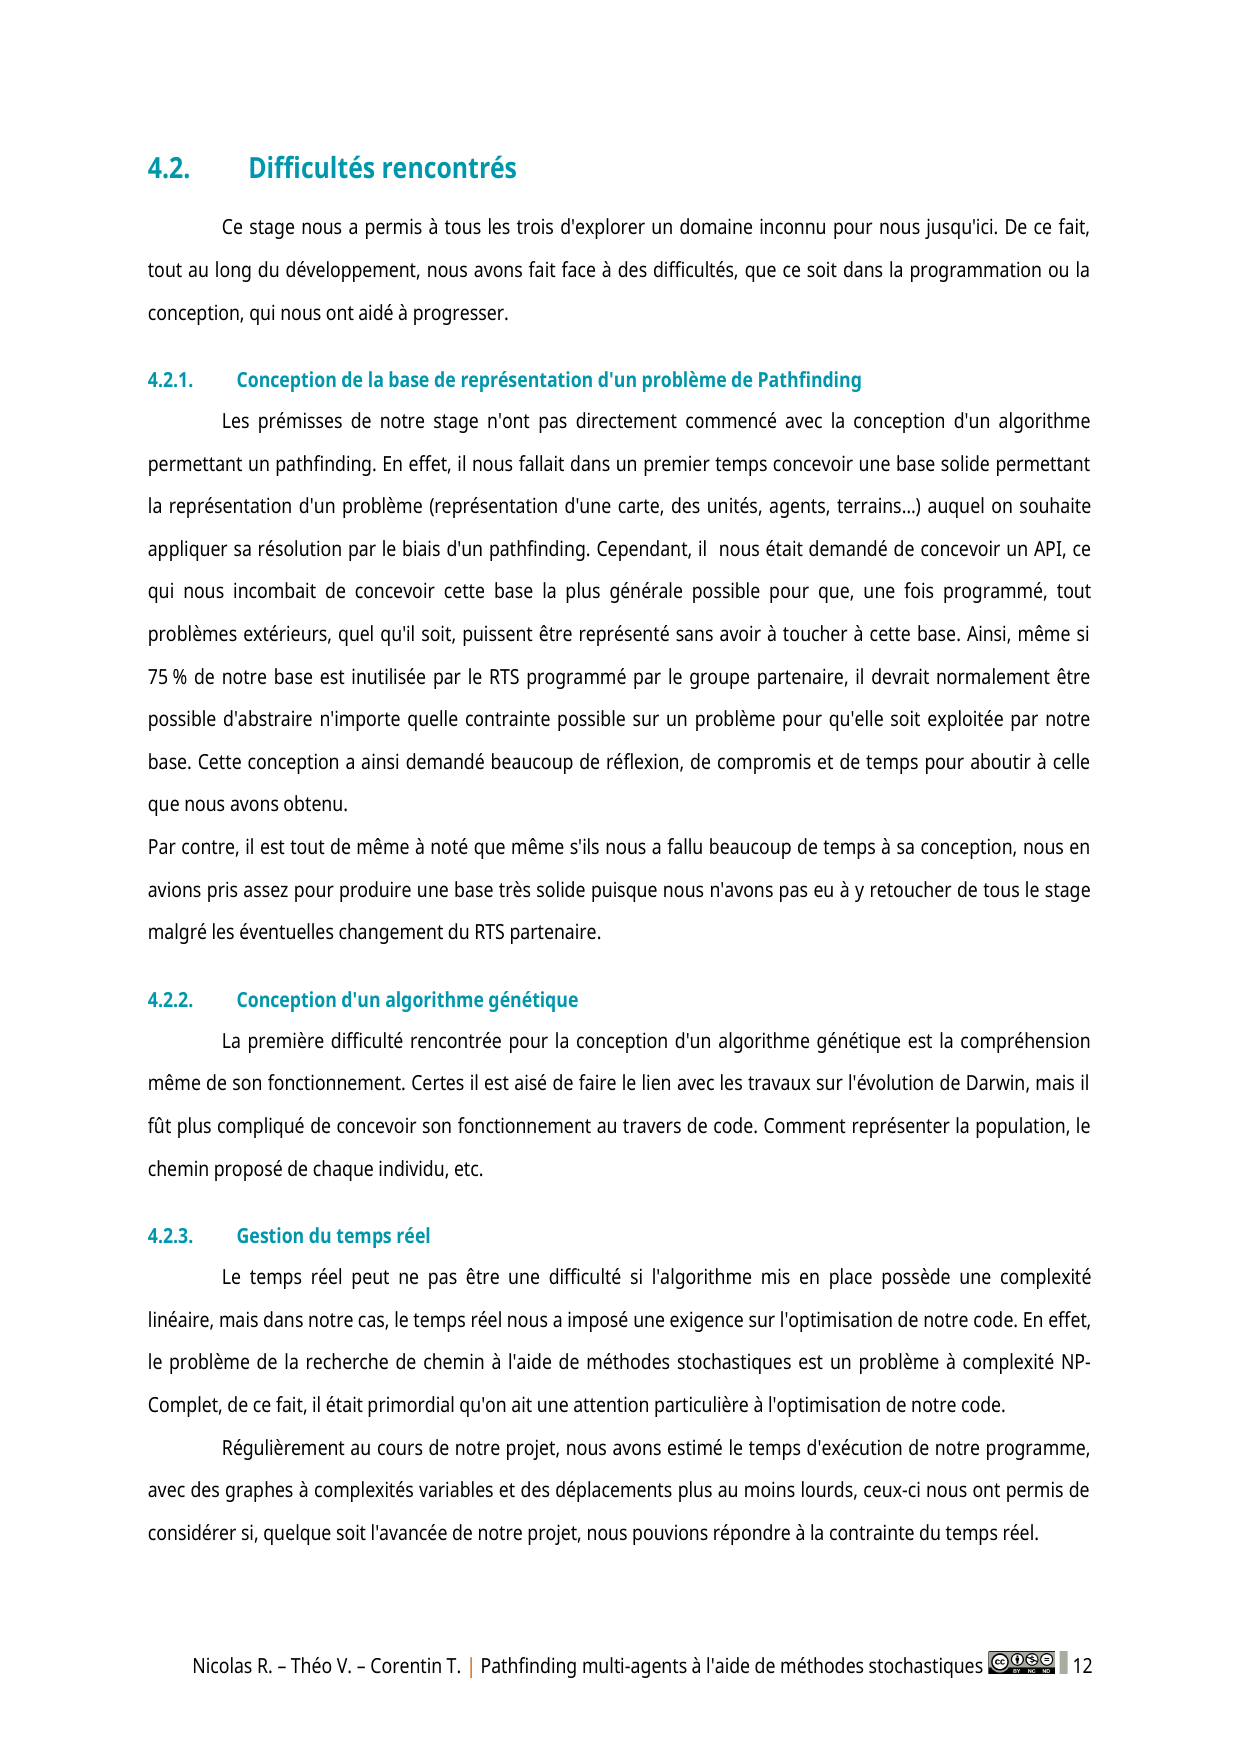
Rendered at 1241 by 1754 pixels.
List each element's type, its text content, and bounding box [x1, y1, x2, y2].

picture [1059, 1651, 1068, 1674]
text Par contre, il est tout de même à noté que même s'ils nous a fallu beaucoup de temps à sa conception, nous en avions pris assez pour produire une base très solide puisque nous n'avons pas eu à y retoucher de tous le stage malgré les éventuelles changement du RTS partenaire. [148, 832, 1092, 946]
text La première difficulté rencontrée pour la conception d'un algorithme génétique est la compréhension même de son fonctionnement. Certes il est aisé de faire le lien avec les travaux sur l'évolution de Darwin, mais il fût plus compliqué de concevoir son fonctionnement au travers de code. Comment représenter la population, le chemin proposé de chaque individu, etc. [148, 1026, 1092, 1182]
text Les prémisses de notre stage n'ont pas directement commencé avec la conception d'un algorithme permettant un pathfinding. En effet, il nous fallait dans un premier temps concevoir une base solide permettant la représentation d'un problème (représentation d'une carte, des unités, agents, terrains…) auquel on souhaite appliquer sa résolution par le biais d'un pathfinding. Cependant, il nous était demandé de concevoir un API, ce qui nous incombait de concevoir cette base la plus générale possible pour que, une fois programmé, tout problèmes extérieurs, quel qu'il soit, puissent être représenté sans avoir à toucher à cette base. Ainsi, même si 75 % de notre base est inutilisée par le RTS programmé par le groupe partenaire, il devrait normalement être possible d'abstraire n'importe quelle contrainte possible sur un problème pour qu'elle soit exploitée par notre base. Cette conception a ainsi demandé beaucoup de réflexion, de compromis et de temps pour aboutir à celle que nous avons obtenu. [148, 406, 1092, 818]
subtitle Difficultés rencontrés [148, 148, 1092, 187]
subtitle Conception d'un algorithme génétique [148, 985, 1092, 1013]
subtitle Gestion du temps réel [148, 1221, 1092, 1250]
text Le temps réel peut ne pas être une difficulté si l'algorithme mis en place possède une complexité linéaire, mais dans notre cas, le temps réel nous a imposé une exigence sur l'optimisation de notre code. En effet, le problème de la recherche de chemin à l'aide de méthodes stochastiques est un problème à complexité NP-Complet, de ce fait, il était primordial qu'on ait une attention particulière à l'optimisation de notre code. [148, 1262, 1092, 1418]
picture [988, 1651, 1055, 1674]
text Ce stage nous a permis à tous les trois d'explorer un domaine inconnu pour nous jusqu'ici. De ce fait, tout au long du développement, nous avons fait face à des difficultés, que ce soit dans la programmation ou la conception, qui nous ont aidé à progresser. [148, 212, 1092, 326]
text Régulièrement au cours de notre projet, nous avons estimé le temps d'exécution de notre programme, avec des graphes à complexités variables et des déplacements plus au moins lourds, ceux-ci nous ont permis de considérer si, quelque soit l'avancée de notre projet, nous pouvions répondre à la contrainte du temps réel. [148, 1433, 1092, 1546]
subtitle Conception de la base de représentation d'un problème de Pathfinding [148, 365, 1092, 394]
